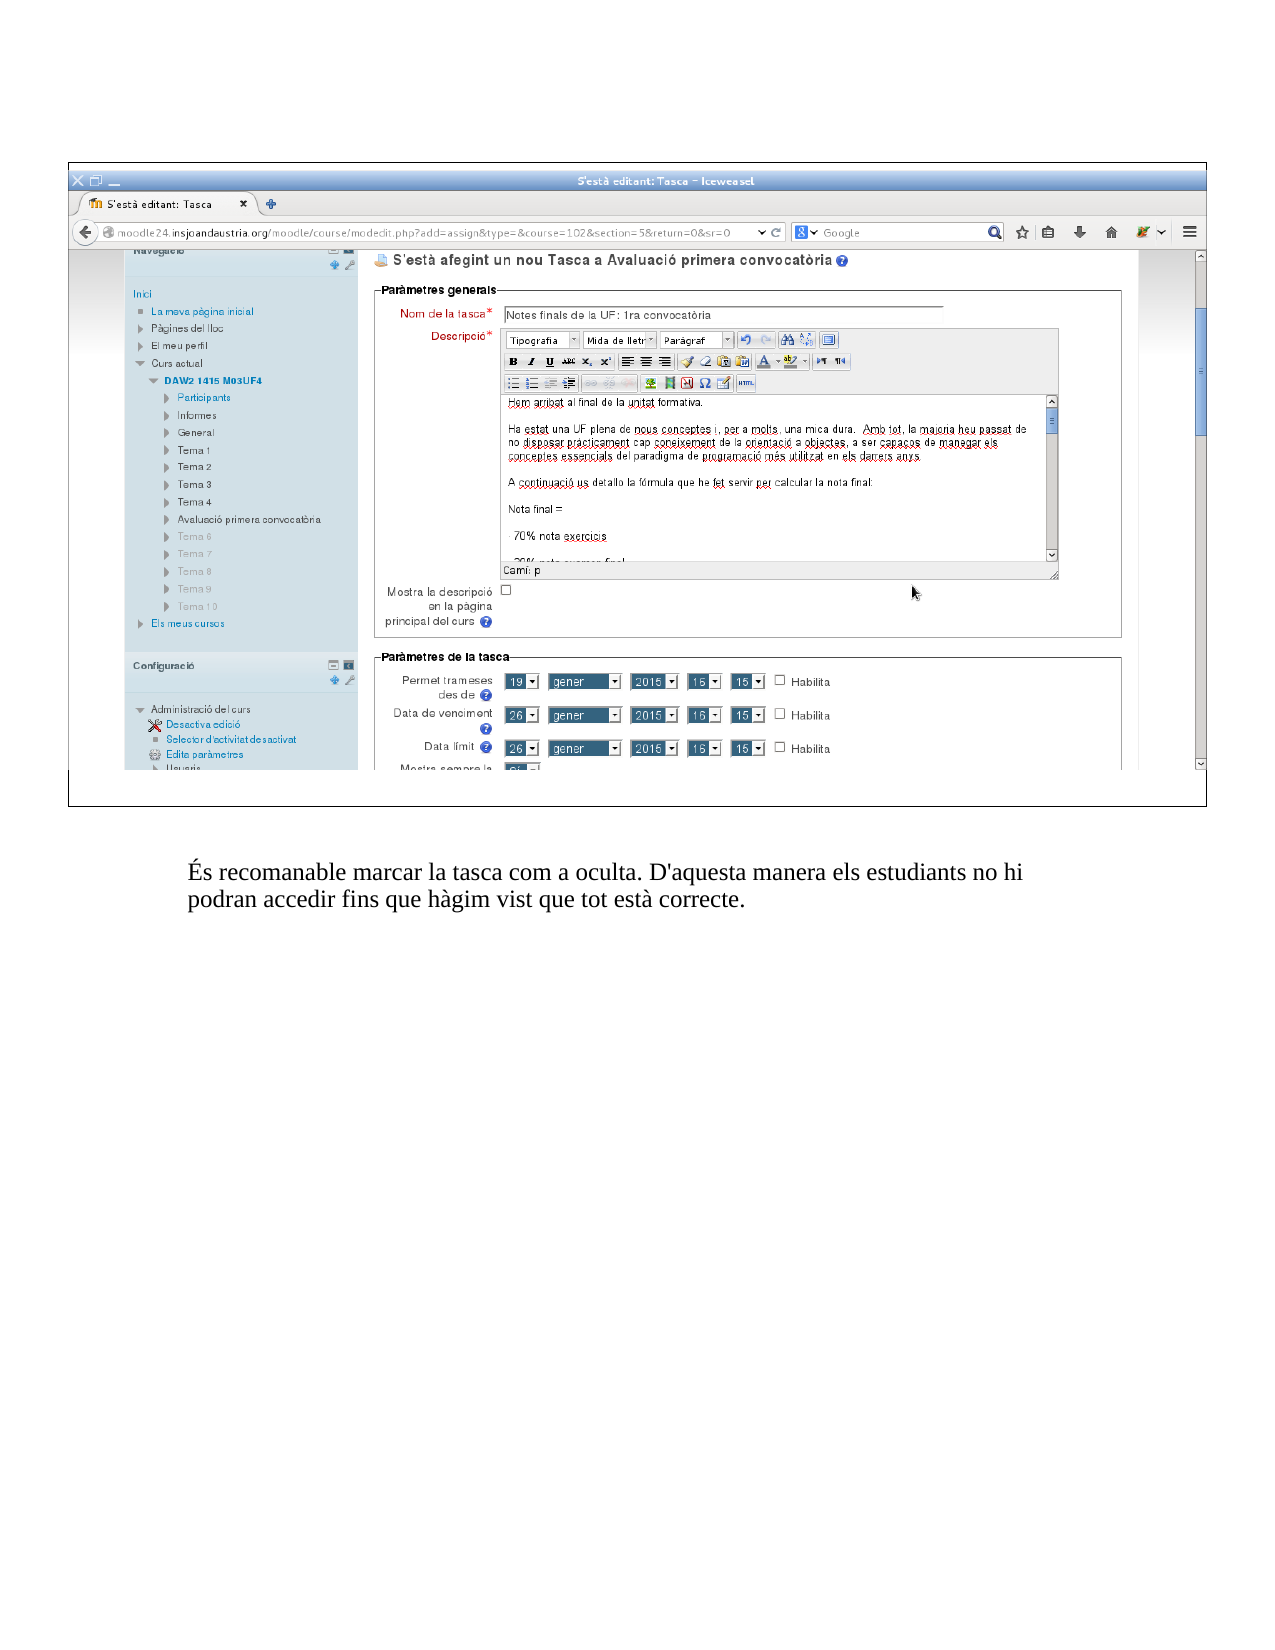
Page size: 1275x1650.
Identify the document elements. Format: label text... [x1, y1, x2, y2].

text És recomanable marcar la tasca com a oculta. D'aquesta manera els estudiants no hi podran accedir fins que hàgim vist que tot està correcte. [187, 858, 1087, 913]
picture [68, 170, 1207, 770]
